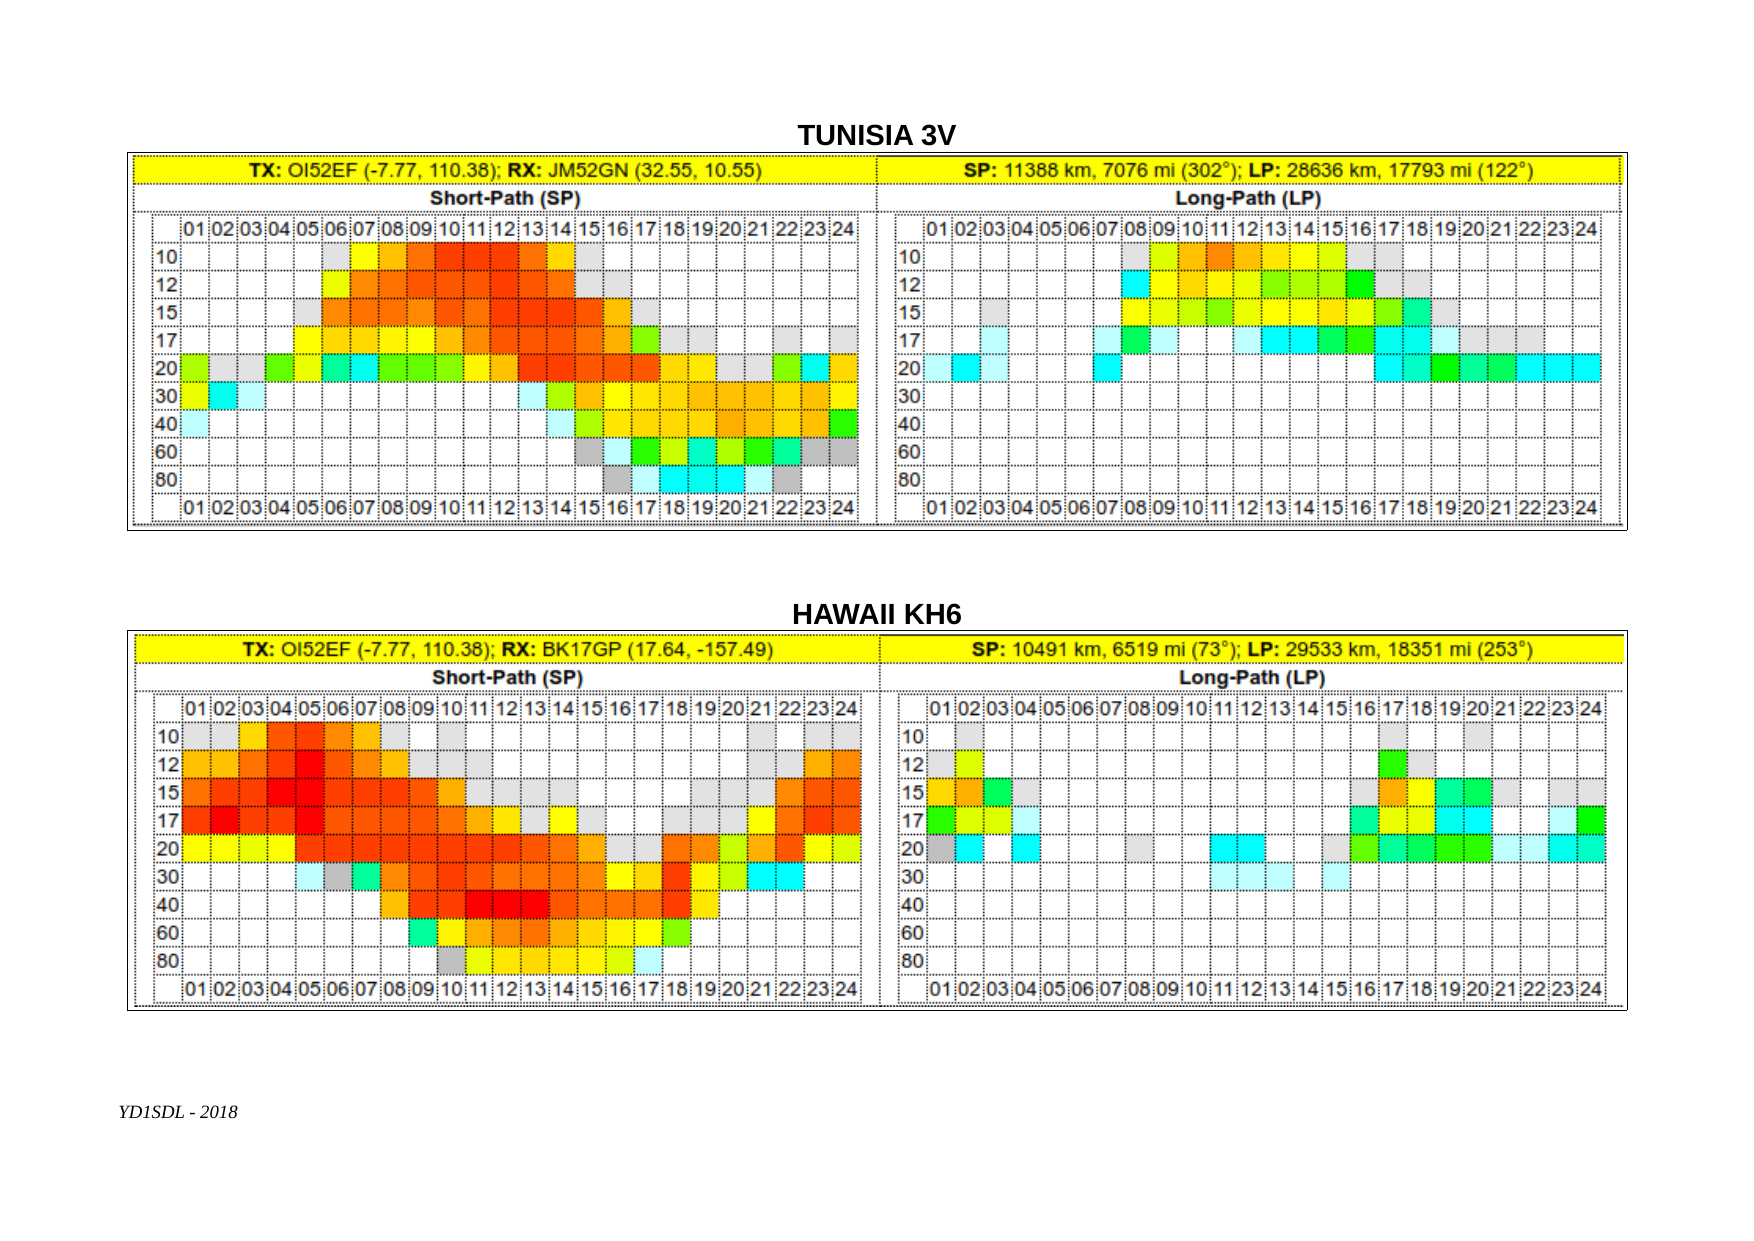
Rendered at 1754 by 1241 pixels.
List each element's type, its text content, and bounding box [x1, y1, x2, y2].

text HAWAII KH6 [118, 597, 1636, 630]
text TUNISIA 3V [118, 118, 1636, 152]
picture [130, 633, 1624, 1007]
picture [130, 154, 1624, 527]
